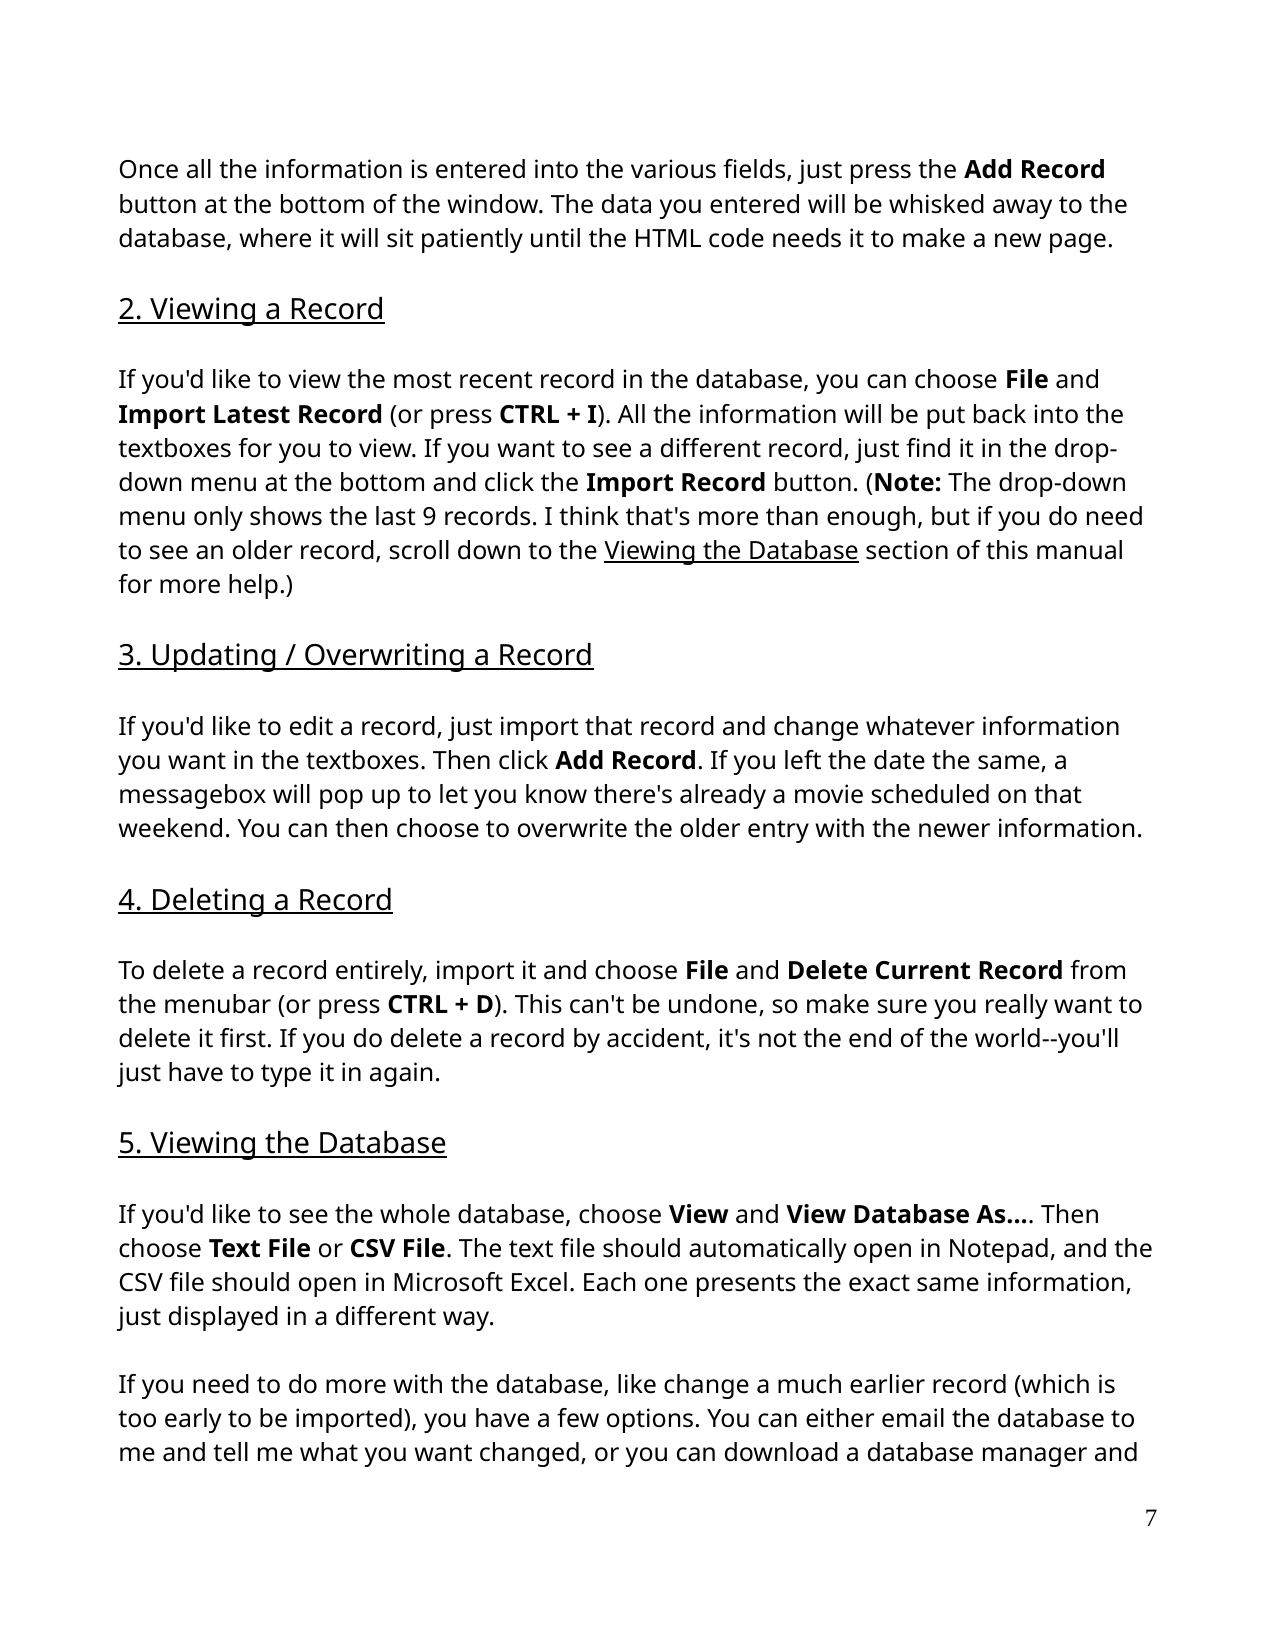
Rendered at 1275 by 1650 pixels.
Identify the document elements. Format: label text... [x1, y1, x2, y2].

text 2. Viewing a Record [118, 288, 1157, 328]
text If you'd like to edit a record, just import that record and change whatever information you want in the textboxes. Then click Add Record. If you left the date the same, a messagebox will pop up to let you know there's already a movie scheduled on that weekend. You can then choose to overwrite the older entry with the newer information. [118, 708, 1157, 845]
text Once all the information is entered into the various fields, just press the Add Record button at the bottom of the window. The data you entered will be whisked away to the database, where it will sit patiently until the HTML code needs it to make a new page. [118, 152, 1157, 254]
text If you need to do more with the database, like change a much earlier record (which is too early to be imported), you have a few options. You can either email the database to me and tell me what you want changed, or you can download a database manager and [118, 1367, 1157, 1469]
text 3. Updating / Overwriting a Record [118, 635, 1157, 674]
text If you'd like to see the whole database, choose View and View Database As.... Then choose Text File or CSV File. The text file should automatically open in Notepad, and the CSV file should open in Microsoft Excel. Each one presents the exact same information, just displayed in a different way. [118, 1197, 1157, 1333]
text 4. Deleting a Record [118, 879, 1157, 918]
text 5. Viewing the Database [118, 1123, 1157, 1162]
text If you'd like to view the most recent record in the database, you can choose File and Import Latest Record (or press CTRL + I). All the information will be put back into the textboxes for you to view. If you want to see a different record, just find it in the drop-down menu at the bottom and click the Import Record button. (Note: The drop-down menu only shows the last 9 records. I think that's more than enough, but if you do need to see an older record, scroll down to the Viewing the Database section of this manual for more help.) [118, 362, 1157, 601]
text To delete a record entirely, import it and choose File and Delete Current Record from the menubar (or press CTRL + D). This can't be undone, so make sure you really want to delete it first. If you do delete a record by accident, it's not the end of the world--you'll just have to type it in again. [118, 952, 1157, 1089]
